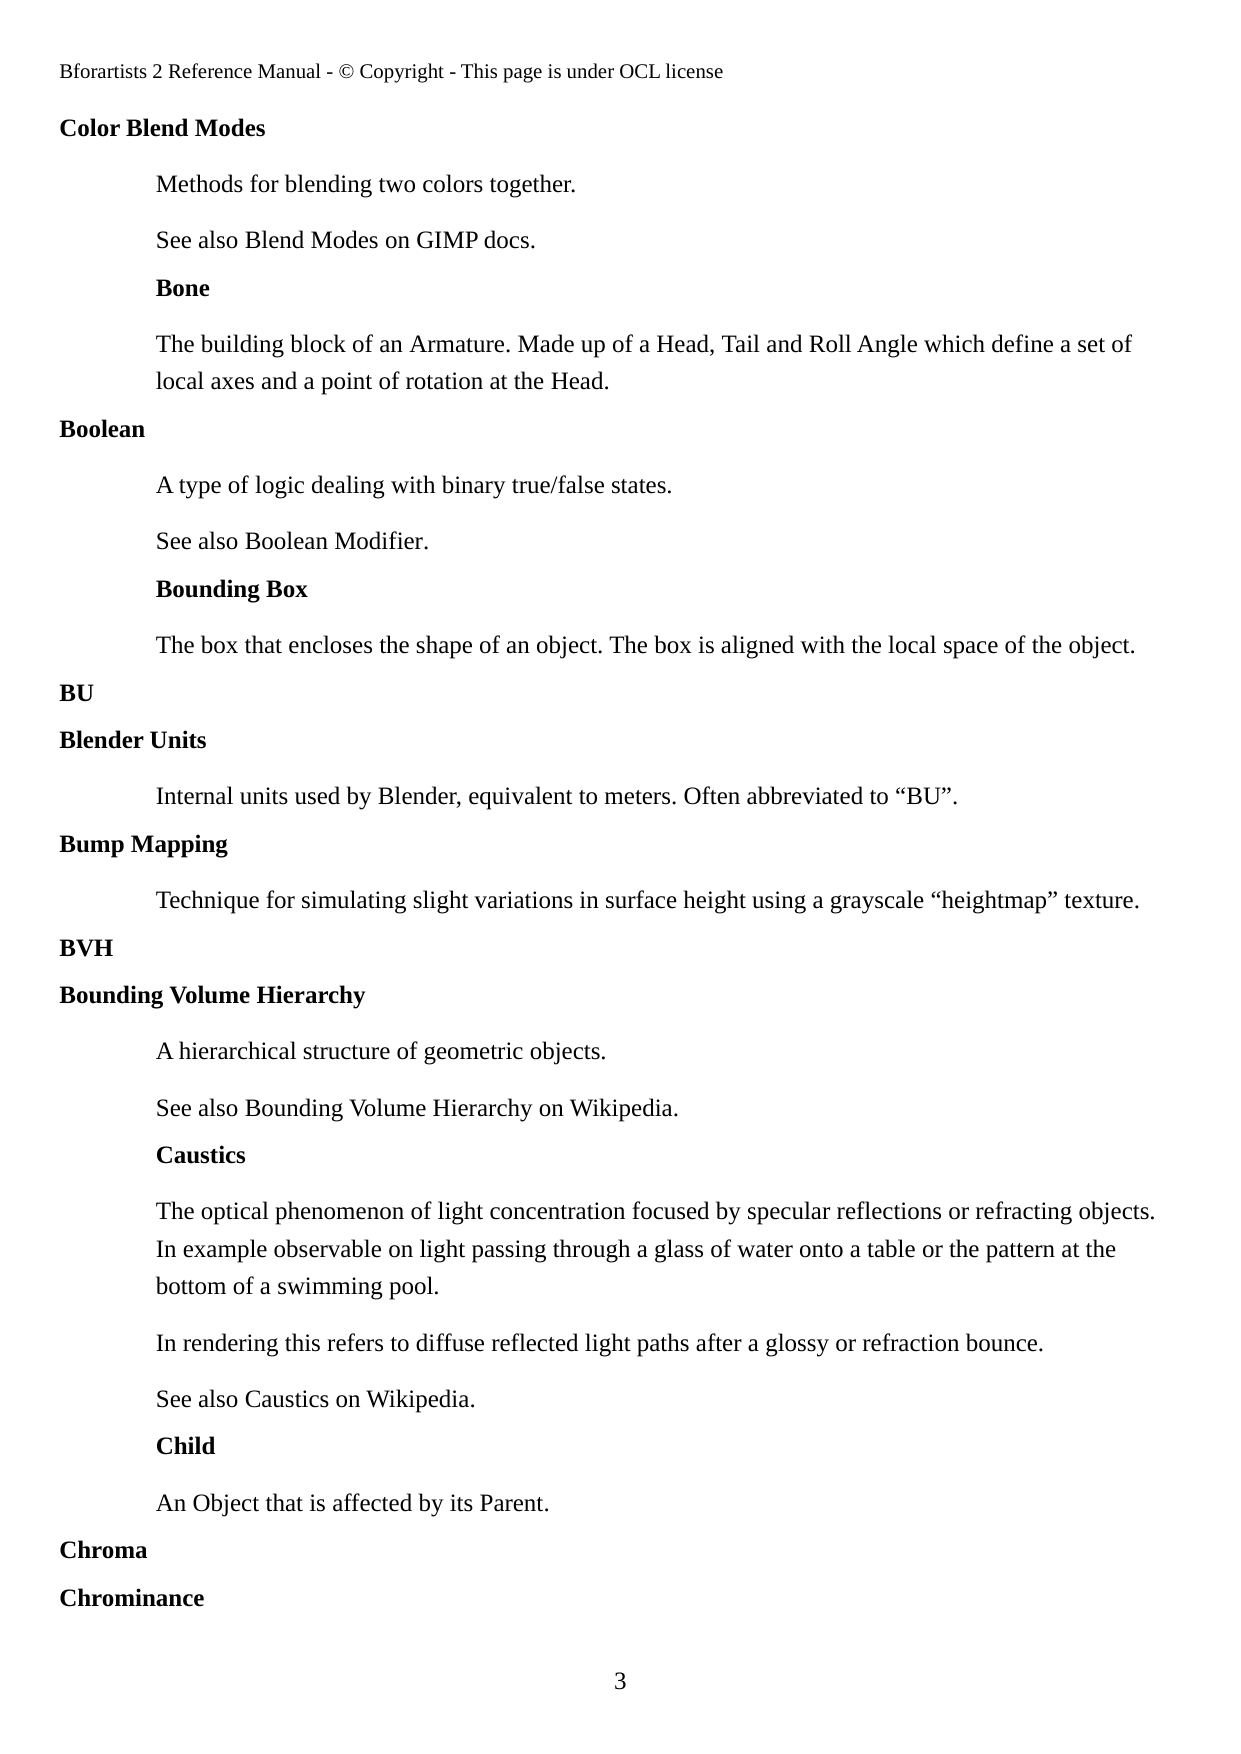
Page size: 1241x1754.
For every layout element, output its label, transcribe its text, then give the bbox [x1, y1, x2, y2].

list Technique for simulating slight variations in surface height using a grayscale “heightmap” texture. [156, 876, 1181, 914]
text See also Caustics on Wikipedia. [156, 1375, 1181, 1413]
subtitle Chrominance [59, 1583, 1181, 1611]
subtitle Blender Units [59, 725, 1181, 754]
subtitle Chroma [59, 1535, 1181, 1564]
list An Object that is affected by its Parent. [156, 1479, 1181, 1516]
list In rendering this refers to diffuse reflected light paths after a glossy or refraction bounce. [156, 1319, 1181, 1356]
list Internal units used by Blender, equivalent to meters. Often abbreviated to “BU”. [156, 773, 1181, 810]
text A type of logic dealing with binary true/false states. [156, 461, 1181, 499]
text See also Bounding Volume Hierarchy on Wikipedia. [156, 1084, 1181, 1121]
text A hierarchical structure of geometric objects. [156, 1028, 1181, 1065]
subtitle Bone [156, 273, 1181, 301]
text Methods for blending two colors together. [156, 160, 1181, 198]
subtitle Bump Mapping [59, 829, 1181, 858]
list The box that encloses the shape of an object. The box is aligned with the local space of the object. [156, 621, 1181, 659]
subtitle BU [59, 678, 1181, 706]
subtitle Bounding Volume Hierarchy [59, 980, 1181, 1009]
subtitle BVH [59, 933, 1181, 961]
subtitle Boolean [59, 414, 1181, 443]
list The building block of an Armature. Made up of a Head, Tail and Roll Angle which define a set of local axes and a point of rotation at the Head. [156, 320, 1181, 395]
text The optical phenomenon of light concentration focused by specular reflections or refracting objects. In example observable on light passing through a glass of water onto a table or the pattern at the bottom of a swimming pool. [156, 1188, 1181, 1300]
subtitle Color Blend Modes [59, 113, 1181, 141]
text See also Blend Modes on GIMP docs. [156, 216, 1181, 254]
subtitle Bounding Box [156, 574, 1181, 603]
text See also Boolean Modifier. [156, 518, 1181, 555]
subtitle Child [156, 1431, 1181, 1460]
subtitle Caustics [156, 1140, 1181, 1169]
